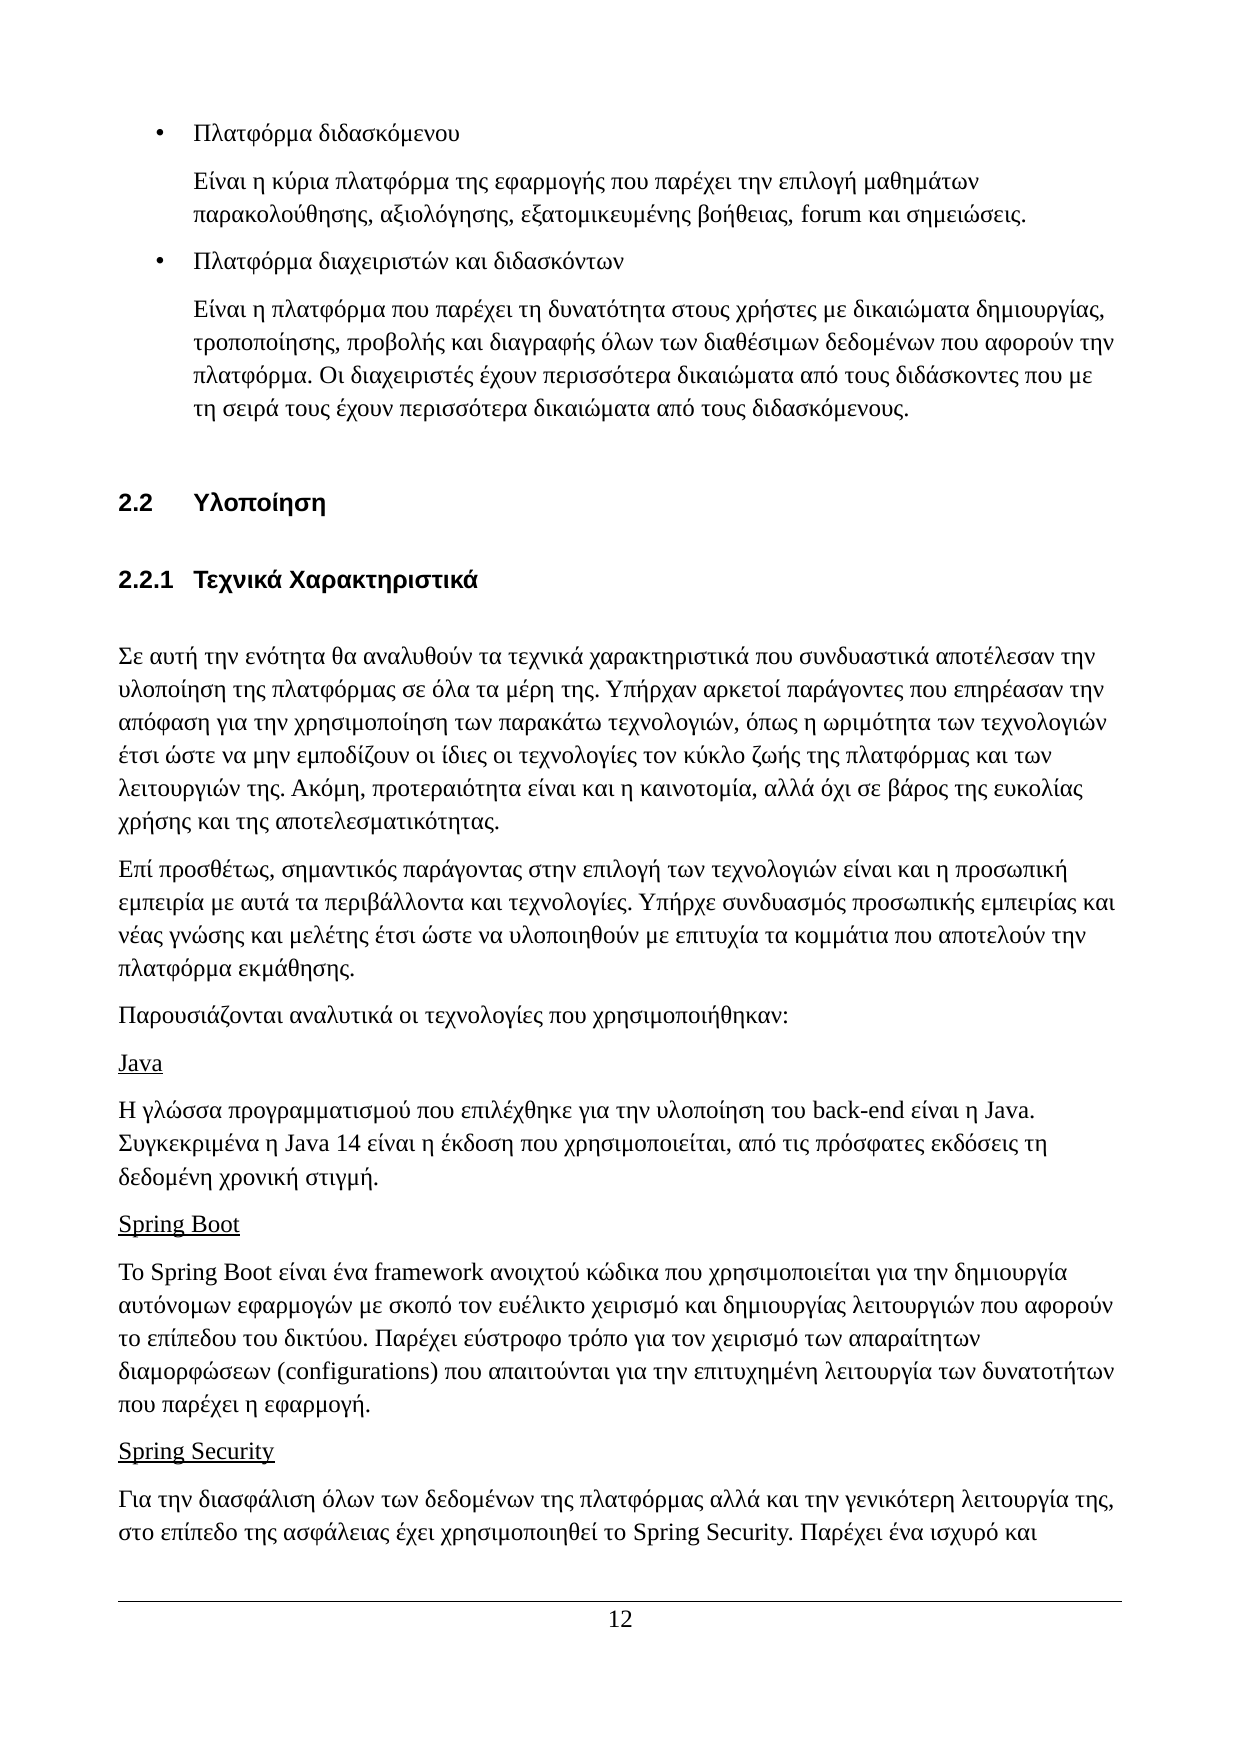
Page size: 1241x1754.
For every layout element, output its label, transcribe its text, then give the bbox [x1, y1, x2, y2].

subtitle Είναι η πλατφόρμα που παρέχει τη δυνατότητα στους χρήστες με δικαιώματα δημιουργίας, τροποποίησης, προβολής και διαγραφής όλων των διαθέσιμων δεδομένων που αφορούν την πλατφόρμα. Οι διαχειριστές έχουν περισσότερα δικαιώματα από τους διδάσκοντες που με τη σειρά τους έχουν περισσότερα δικαιώματα από τους διδασκόμενους. [156, 294, 1122, 422]
text Spring Boot [118, 1209, 1122, 1238]
subtitle Είναι η κύρια πλατφόρμα της εφαρμογής που παρέχει την επιλογή μαθημάτων παρακολούθησης, αξιολόγησης, εξατομικευμένης βοήθειας, forum και σημειώσεις. [156, 166, 1122, 227]
text Java [118, 1048, 1122, 1077]
text Επί προσθέτως, σημαντικός παράγοντας στην επιλογή των τεχνολογιών είναι και η προσωπική εμπειρία με αυτά τα περιβάλλοντα και τεχνολογίες. Υπήρχε συνδυασμός προσωπικής εμπειρίας και νέας γνώσης και μελέτης έτσι ώστε να υλοποιηθούν με επιτυχία τα κομμάτια που αποτελούν την πλατφόρμα εκμάθησης. [118, 854, 1122, 981]
text Παρουσιάζονται αναλυτικά οι τεχνολογίες που χρησιμοποιήθηκαν: [118, 1000, 1122, 1029]
subtitle Πλατφόρμα διαχειριστών και διδασκόντων [156, 246, 1122, 275]
subtitle Πλατφόρμα διδασκόμενου [156, 118, 1122, 147]
text Για την διασφάλιση όλων των δεδομένων της πλατφόρμας αλλά και την γενικότερη λειτουργία της, στο επίπεδο της ασφάλειας έχει χρησιμοποιηθεί το Spring Security. Παρέχει ένα ισχυρό και [118, 1484, 1122, 1546]
subtitle Υλοποίηση [118, 488, 1122, 517]
text Το Spring Boot είναι ένα framework ανοιχτού κώδικα που χρησιμοποιείται για την δημιουργία αυτόνομων εφαρμογών με σκοπό τον ευέλικτο χειρισμό και δημιουργίας λειτουργιών που αφορούν το επίπεδου του δικτύου. Παρέχει εύστροφο τρόπο για τον χειρισμό των απαραίτητων διαμορφώσεων (configurations) που απαιτούνται για την επιτυχημένη λειτουργία των δυνατοτήτων που παρέχει η εφαρμογή. [118, 1257, 1122, 1418]
subtitle Τεχνικά Χαρακτηριστικά [118, 564, 1122, 593]
text Spring Security [118, 1436, 1122, 1465]
text Σε αυτή την ενότητα θα αναλυθούν τα τεχνικά χαρακτηριστικά που συνδυαστικά αποτέλεσαν την υλοποίηση της πλατφόρμας σε όλα τα μέρη της. Υπήρχαν αρκετοί παράγοντες που επηρέασαν την απόφαση για την χρησιμοποίηση των παρακάτω τεχνολογιών, όπως η ωριμότητα των τεχνολογιών έτσι ώστε να μην εμποδίζουν οι ίδιες οι τεχνολογίες τον κύκλο ζωής της πλατφόρμας και των λειτουργιών της. Ακόμη, προτεραιότητα είναι και η καινοτομία, αλλά όχι σε βάρος της ευκολίας χρήσης και της αποτελεσματικότητας. [118, 641, 1122, 835]
text Η γλώσσα προγραμματισμού που επιλέχθηκε για την υλοποίηση του back-end είναι η Java. Συγκεκριμένα η Java 14 είναι η έκδοση που χρησιμοποιείται, από τις πρόσφατες εκδόσεις τη δεδομένη χρονική στιγμή. [118, 1096, 1122, 1190]
